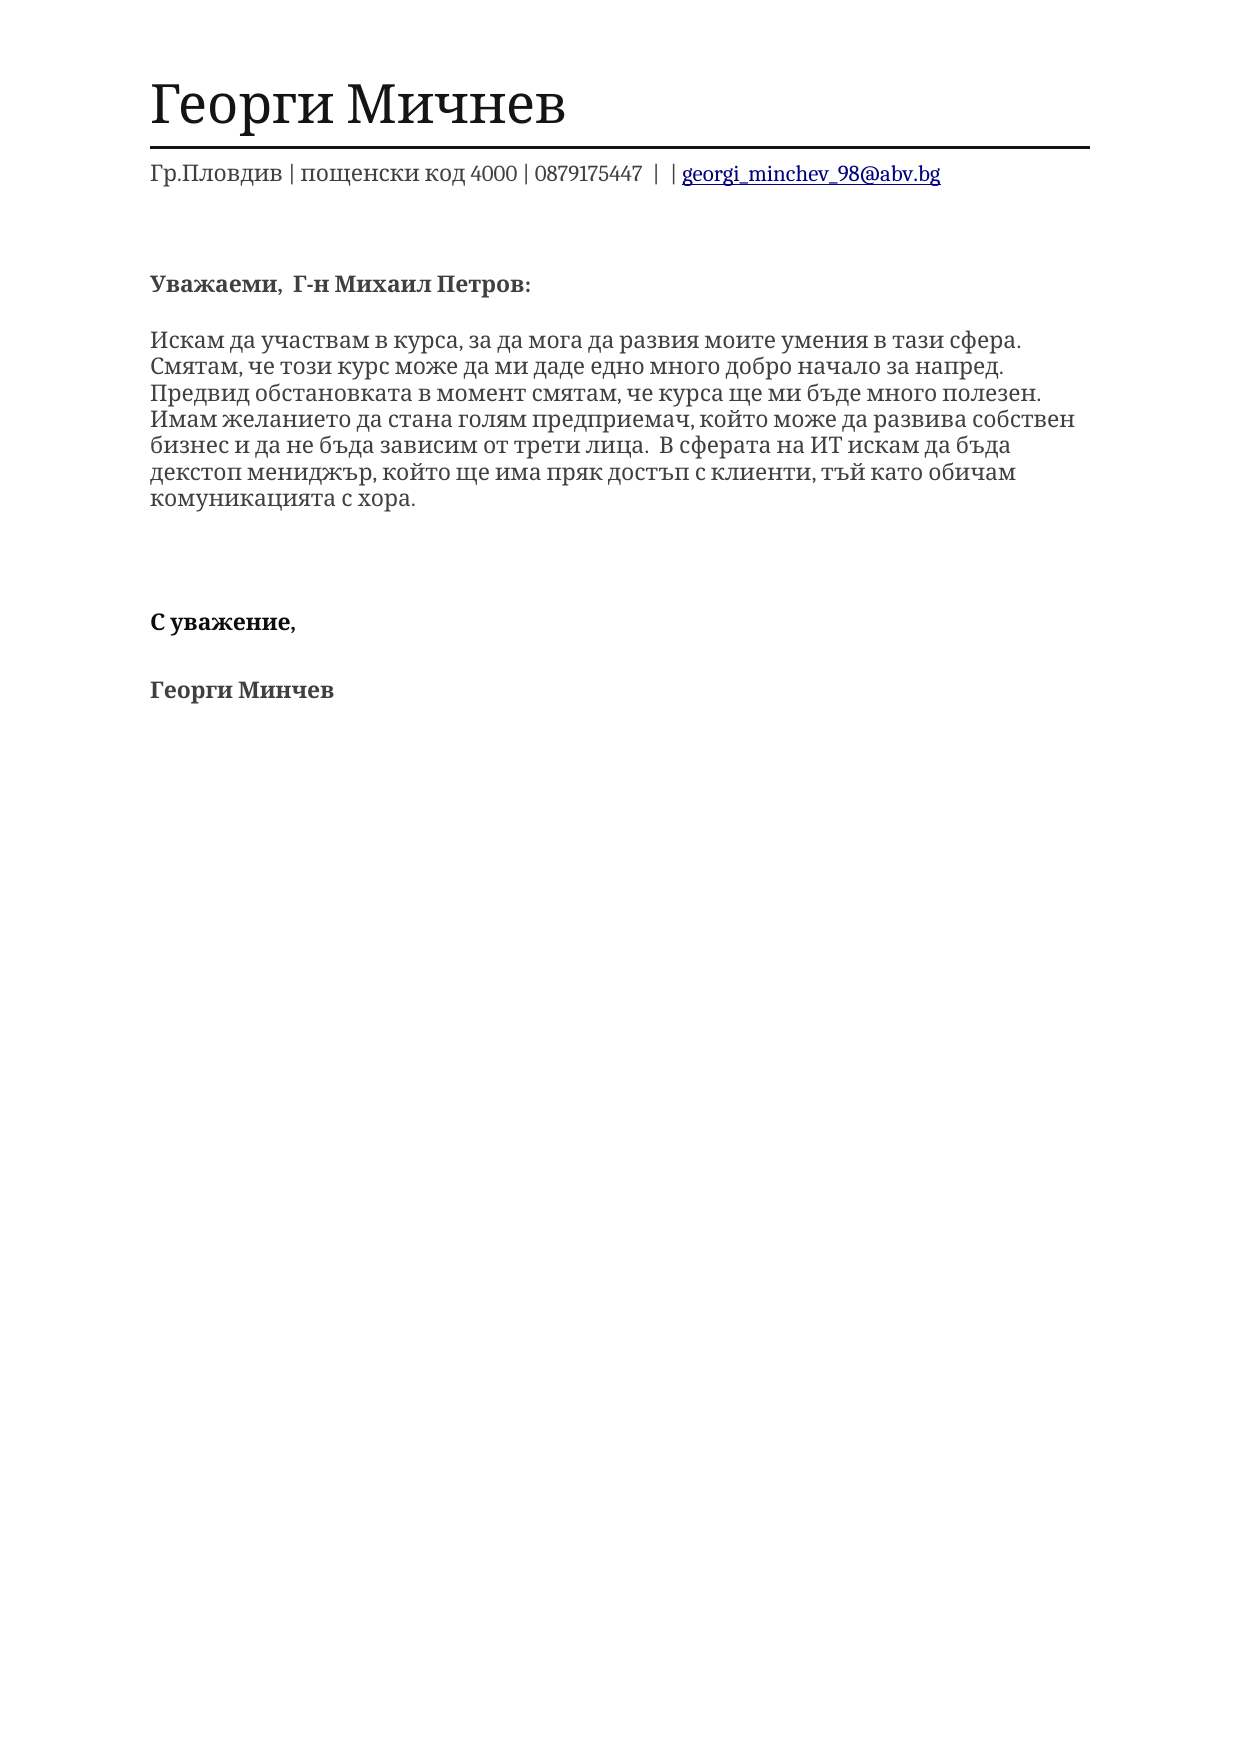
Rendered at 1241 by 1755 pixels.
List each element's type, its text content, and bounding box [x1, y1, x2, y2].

text С уважение, [150, 609, 1090, 636]
text Искам да участвам в курса, за да мога да развия моите умения в тази сфера. Смятам, че този курс може да ми даде едно много добро начало за напред. Предвид обстановката в момент смятам, че курса ще ми бъде много полезен. Имам желанието да стана голям предприемач, който може да развива собствен бизнес и да не бъда зависим от трети лица. В сферата на ИТ искам да бъда декстоп мениджър, който ще има пряк достъп с клиенти, тъй като обичам комуникацията с хора. [150, 328, 1090, 512]
text Георги Минчев [150, 677, 1090, 704]
text Гр.Пловдив | пощенски код 4000 | 0879175447 | | georgi_minchev_98@abv.bg [150, 161, 1090, 188]
text Уважаеми, Г-н Михаил Петров: [150, 272, 1090, 299]
title Георги Мичнев [150, 75, 1090, 146]
